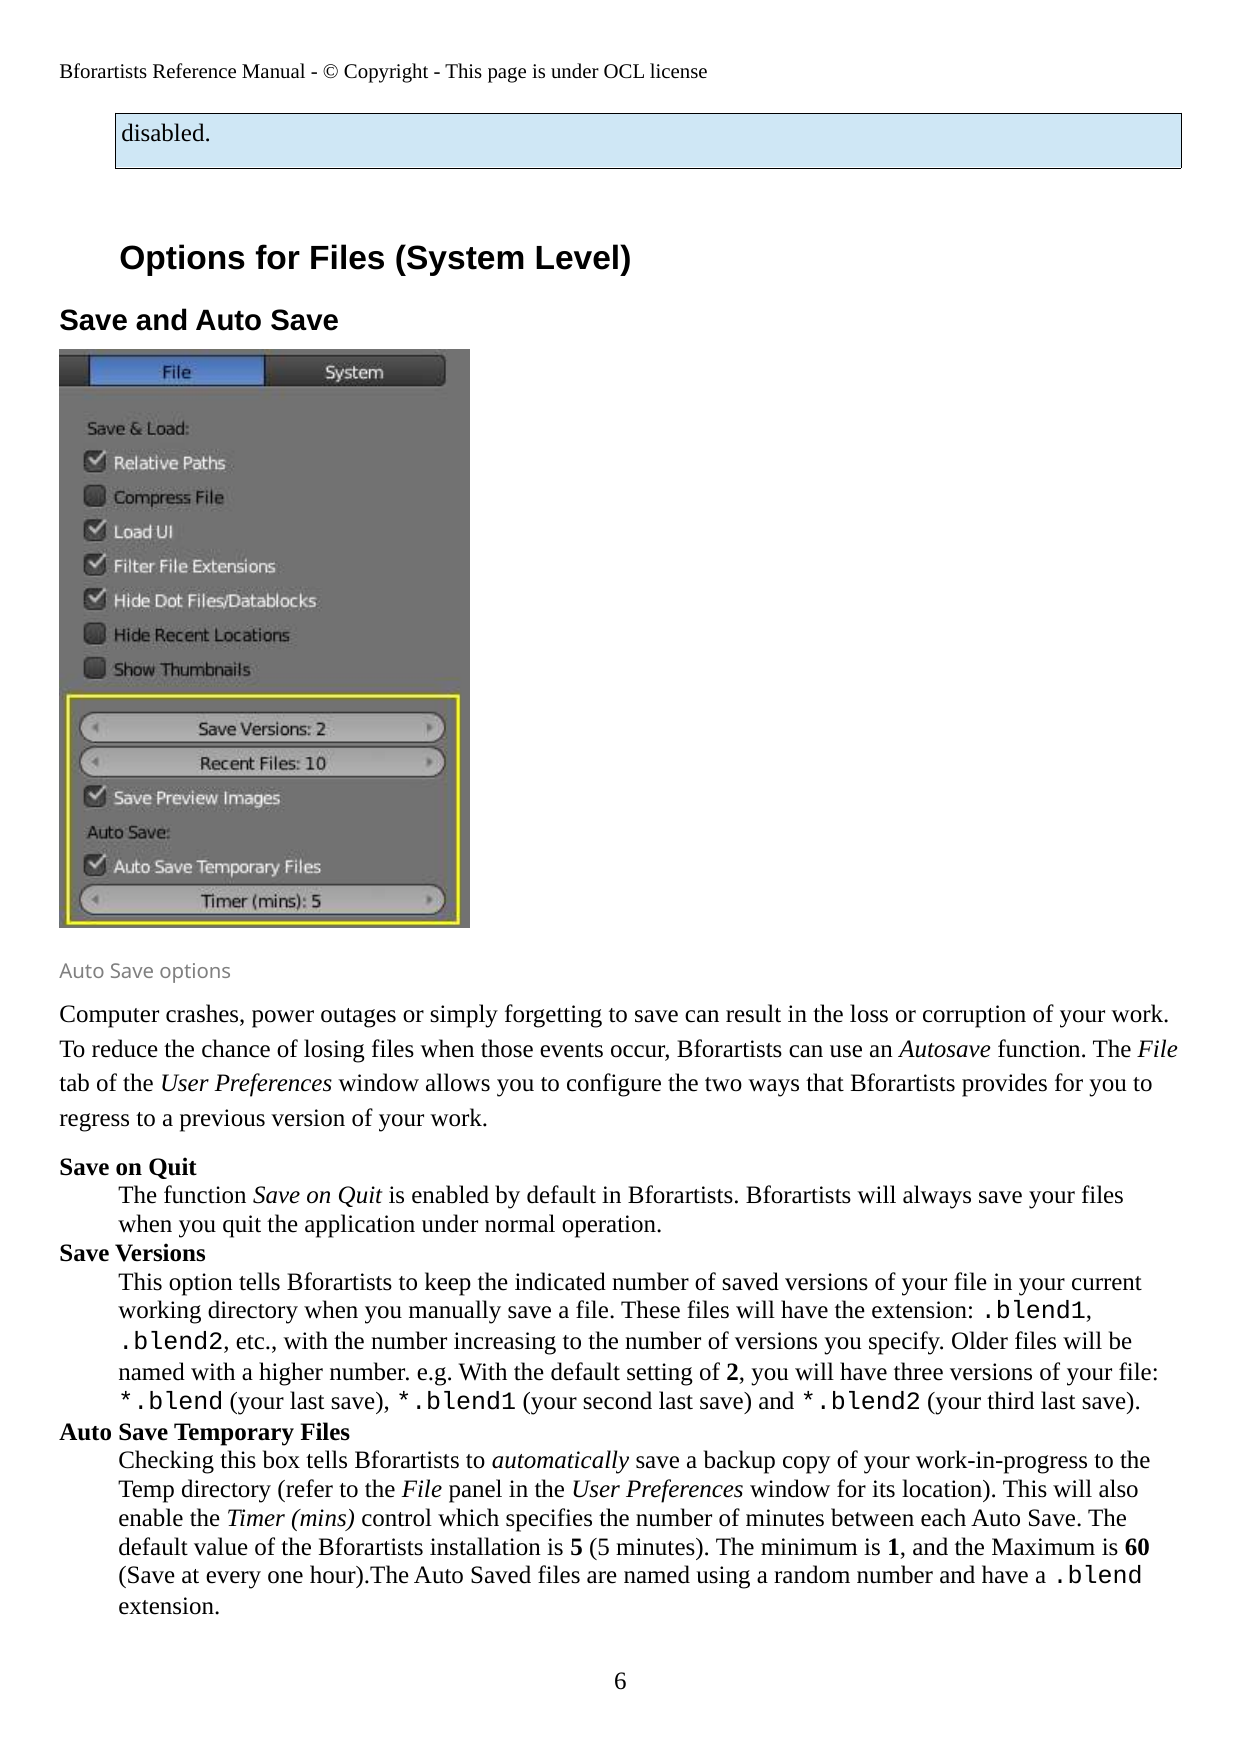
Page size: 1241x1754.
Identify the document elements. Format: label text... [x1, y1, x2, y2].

subtitle Auto Save Temporary Files [59, 1417, 1181, 1445]
text Auto Save options [59, 953, 1181, 984]
subtitle Save on Quit [59, 1152, 1181, 1180]
text Computer crashes, power outages or simply forgetting to save can result in the loss or corruption of your work. To reduce the chance of losing files when those events occur, Bforartists can use an Autosave function. The File tab of the User Preferences window allows you to configure the two ways that Bforartists provides for you to regress to a previous version of your work. [59, 999, 1181, 1131]
picture [59, 349, 470, 928]
subtitle Save and Auto Save [59, 303, 1181, 337]
table_cell disabled. [116, 114, 1181, 167]
list The function Save on Quit is enabled by default in Bforartists. Bforartists will always save your files when you quit the application under normal operation. [118, 1180, 1181, 1238]
list Checking this box tells Bforartists to automatically save a backup copy of your work-in-progress to the Temp directory (refer to the File panel in the User Preferences window for its location). This will also enable the Timer (mins) control which specifies the number of minutes between each Auto Save. The default value of the Bforartists installation is 5 (5 minutes). The minimum is 1, and the Maximum is 60 (Save at every one hour).The Auto Saved files are named using a random number and have a .blend extension. [118, 1445, 1181, 1620]
subtitle Save Versions [59, 1238, 1181, 1267]
list This option tells Bforartists to keep the indicated number of saved versions of your file in your current working directory when you manually save a file. These files will have the extension: .blend1, .blend2, etc., with the number increasing to the number of versions you specify. Older files will be named with a higher number. e.g. With the default setting of 2, you will have three versions of your file: *.blend (your last save), *.blend1 (your second last save) and *.blend2 (your third last save). [118, 1267, 1181, 1417]
subtitle Options for Files (System Level) [59, 237, 1181, 276]
